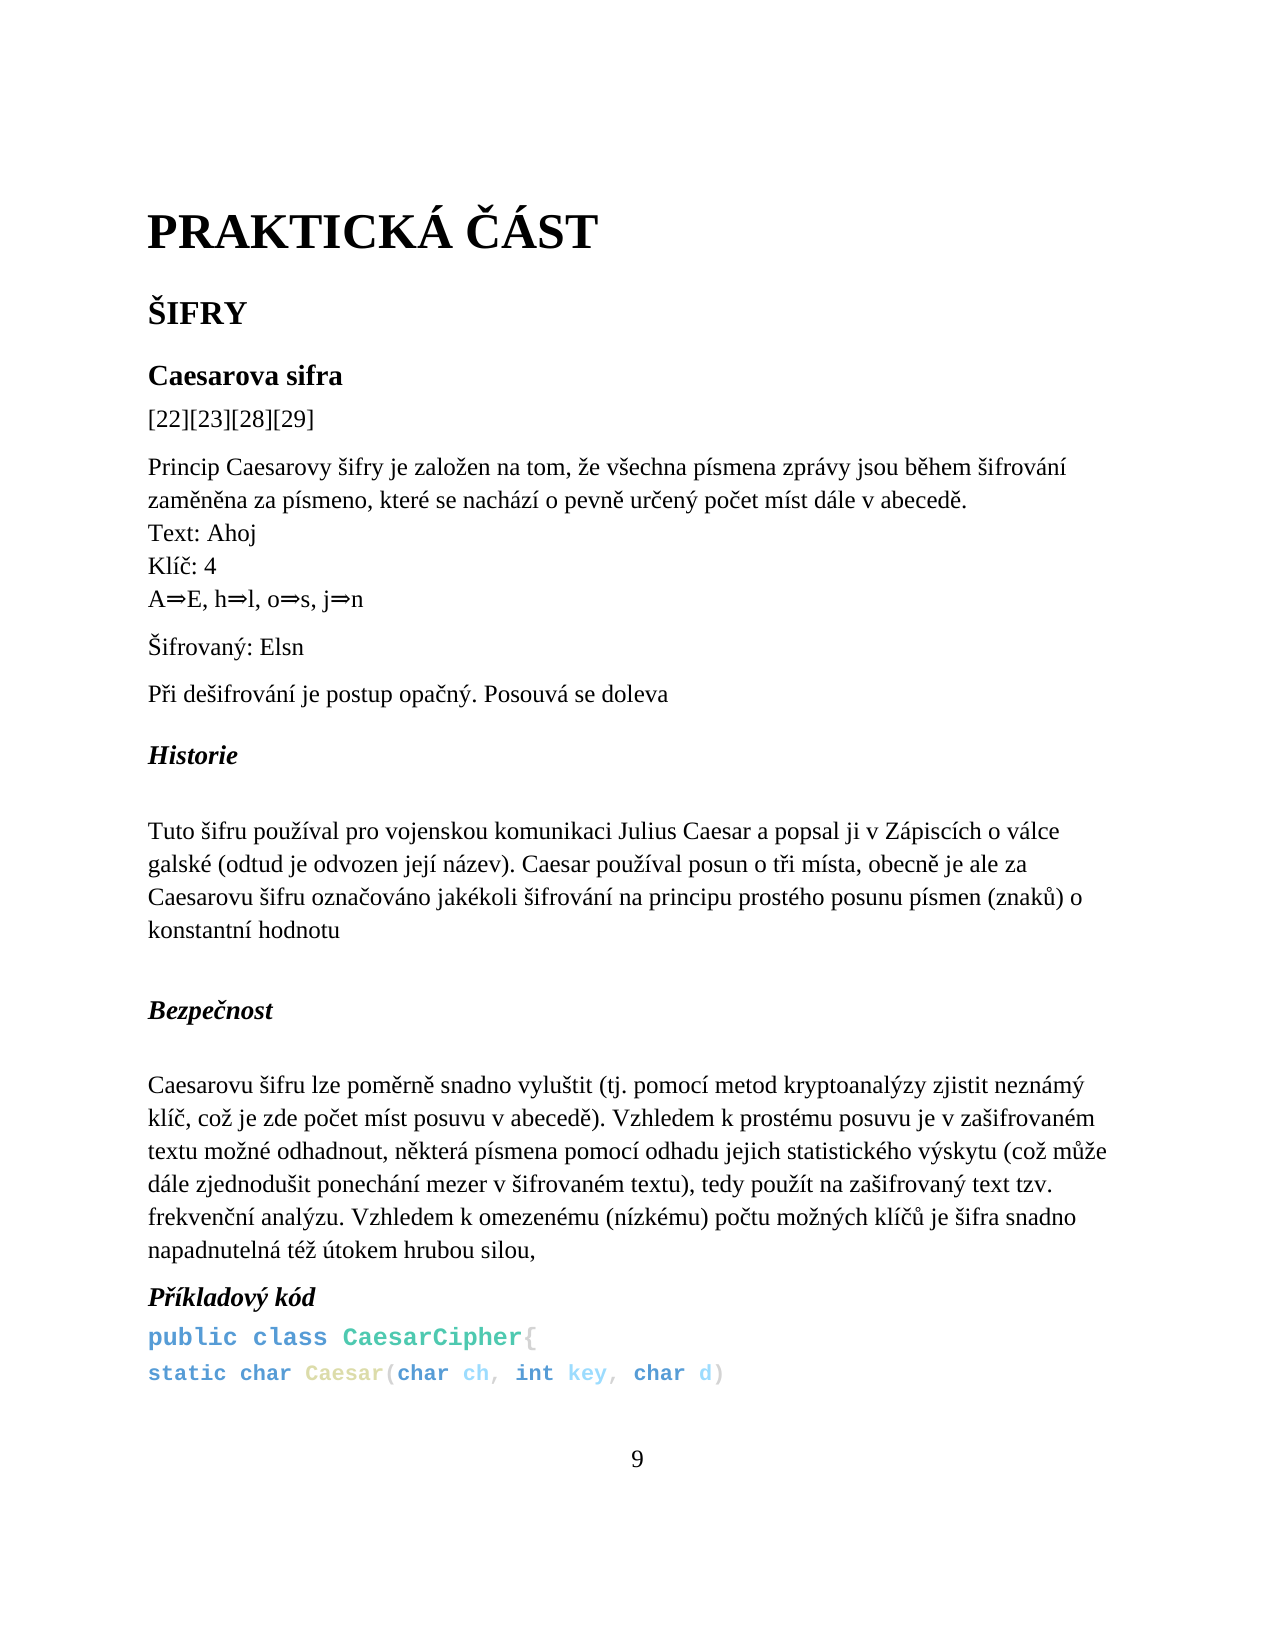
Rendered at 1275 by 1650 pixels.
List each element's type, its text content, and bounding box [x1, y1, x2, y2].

subtitle Historie [148, 739, 1127, 771]
text [22][23][28][29] [148, 404, 1127, 433]
subtitle Příkladový kód [148, 1281, 1127, 1312]
text Tuto šifru používal pro vojenskou komunikaci Julius Caesar a popsal ji v Zápiscích o válce galské (odtud je odvozen její název). Caesar používal posun o tři místa, obecně je ale za Caesarovu šifru označováno jakékoli šifrování na principu prostého posunu písmen (znaků) o konstantní hodnotu [148, 816, 1127, 944]
subtitle Caesarova sifra [148, 358, 1127, 392]
text Šifrovaný: Elsn [148, 632, 1127, 661]
subtitle ŠIFRY [148, 293, 1127, 331]
text Při dešifrování je postup opačný. Posouvá se doleva [148, 679, 1127, 708]
subtitle Bezpečnost [148, 994, 1127, 1025]
text static char Caesar(char ch, int key, char d) [148, 1357, 1127, 1387]
subtitle PRAKTICKÁ ČÁST [148, 202, 1127, 260]
text Text: Ahoj [148, 518, 1127, 547]
text Klíč: 4 [148, 551, 1127, 580]
text Caesarovu šifru lze poměrně snadno vyluštit (tj. pomocí metod kryptoanalýzy zjistit neznámý klíč, což je zde počet míst posuvu v abecedě). Vzhledem k prostému posuvu je v zašifrovaném textu možné odhadnout, některá písmena pomocí odhadu jejich statistického výskytu (což může dále zjednodušit ponechání mezer v šifrovaném textu), tedy použít na zašifrovaný text tzv. frekvenční analýzu. Vzhledem k omezenému (nízkému) počtu možných klíčů je šifra snadno napadnutelná též útokem hrubou silou, [148, 1070, 1127, 1264]
text Princip Caesarovy šifry je založen na tom, že všechna písmena zprávy jsou během šifrování zaměněna za písmeno, které se nachází o pevně určený počet míst dále v abecedě. [148, 452, 1127, 514]
text A⇒E, h⇒l, o⇒s, j⇒n [148, 584, 1127, 613]
text public class CaesarCipher{ [148, 1325, 1127, 1353]
